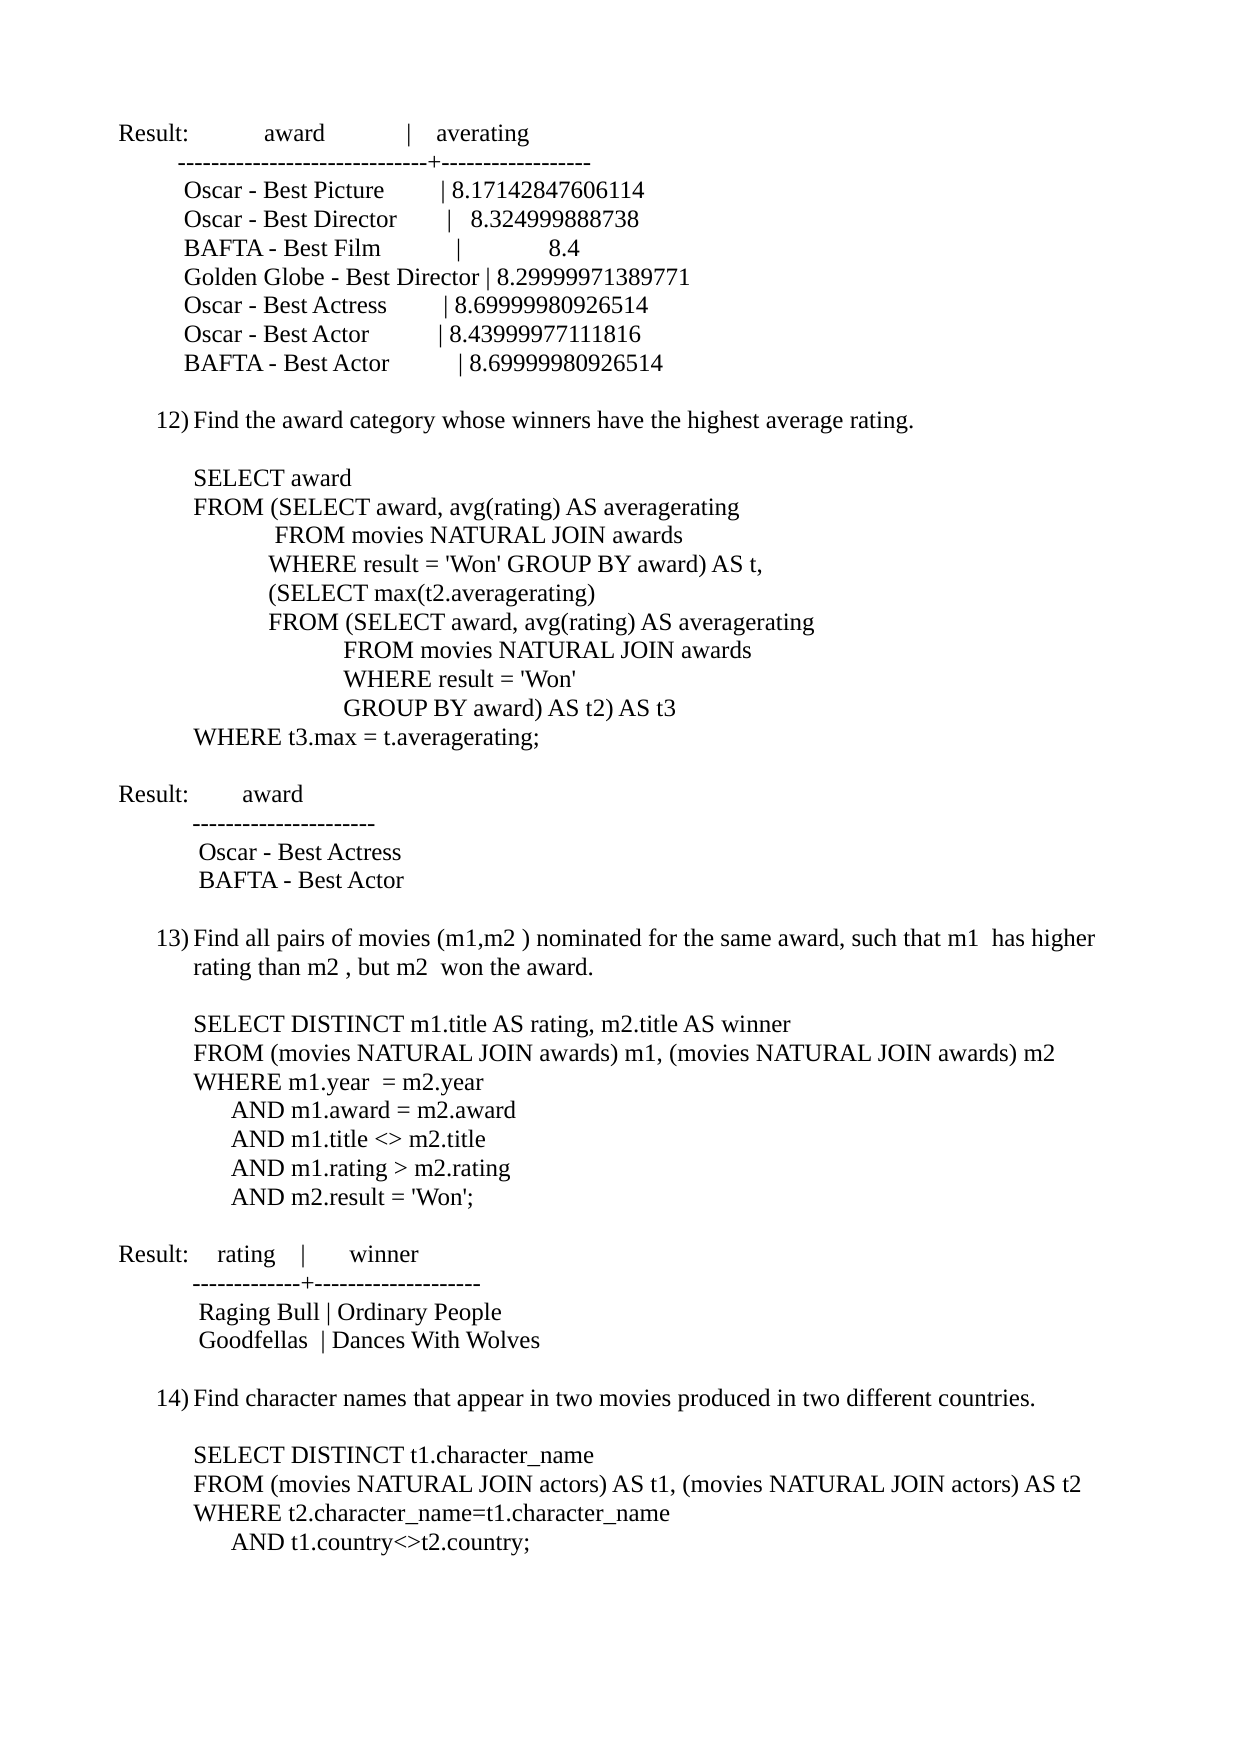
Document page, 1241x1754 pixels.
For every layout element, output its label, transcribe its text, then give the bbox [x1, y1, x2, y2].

list AND m1.rating > m2.rating [193, 1153, 1122, 1182]
text Oscar - Best Picture | 8.17142847606114 [177, 176, 1122, 204]
text Oscar - Best Actor | 8.43999977111816 [177, 319, 1122, 348]
list (SELECT max(t2.averagerating) [231, 578, 1122, 607]
list FROM movies NATURAL JOIN awards [231, 521, 1122, 549]
list AND m2.result = 'Won'; [193, 1182, 1122, 1211]
list FROM movies NATURAL JOIN awards [306, 636, 1122, 664]
list FROM (movies NATURAL JOIN awards) m1, (movies NATURAL JOIN awards) m2 WHERE m1.year = m2.year [156, 1038, 1122, 1096]
list SELECT DISTINCT m1.title AS rating, m2.title AS winner [156, 1009, 1122, 1038]
text BAFTA - Best Film | 8.4 [177, 233, 1122, 262]
text ------------------------------+------------------ [177, 147, 1122, 176]
text Result: award [118, 779, 1122, 808]
list FROM (movies NATURAL JOIN actors) AS t1, (movies NATURAL JOIN actors) AS t2 WHERE t2.character_name=t1.character_name [156, 1469, 1122, 1527]
list GROUP BY award) AS t2) AS t3 [306, 693, 1122, 722]
list FROM (SELECT award, avg(rating) AS averagerating [231, 607, 1122, 636]
text Raging Bull | Ordinary People [118, 1297, 1122, 1326]
text -------------+-------------------- [118, 1268, 1122, 1297]
list AND m1.award = m2.award [193, 1096, 1122, 1124]
text Result: award | averating [118, 118, 1122, 147]
text BAFTA - Best Actor [118, 866, 1122, 894]
list SELECT DISTINCT t1.character_name [156, 1441, 1122, 1469]
list AND t1.country<>t2.country; [193, 1527, 1122, 1556]
text Goodfellas | Dances With Wolves [118, 1326, 1122, 1354]
text Result: rating | winner [118, 1239, 1122, 1268]
text BAFTA - Best Actor | 8.69999980926514 [177, 348, 1122, 377]
list WHERE result = 'Won' GROUP BY award) AS t, [231, 549, 1122, 578]
text Oscar - Best Actress | 8.69999980926514 [177, 291, 1122, 319]
list SELECT award [156, 463, 1122, 492]
list FROM (SELECT award, avg(rating) AS averagerating [156, 492, 1122, 521]
text ---------------------- [118, 808, 1122, 837]
text Oscar - Best Actress [118, 837, 1122, 866]
text Oscar - Best Director | 8.324999888738 [177, 204, 1122, 233]
list AND m1.title <> m2.title [193, 1124, 1122, 1153]
list WHERE t3.max = t.averagerating; [156, 722, 1122, 751]
list Find the award category whose winners have the highest average rating. [156, 406, 1122, 434]
list WHERE result = 'Won' [306, 664, 1122, 693]
list Find all pairs of movies (m1,m2 ) nominated for the same award, such that m1 has higher rating than m2 , but m2 won the award. [156, 923, 1122, 981]
text Golden Globe - Best Director | 8.29999971389771 [177, 262, 1122, 291]
list Find character names that appear in two movies produced in two different countries. [156, 1383, 1122, 1412]
